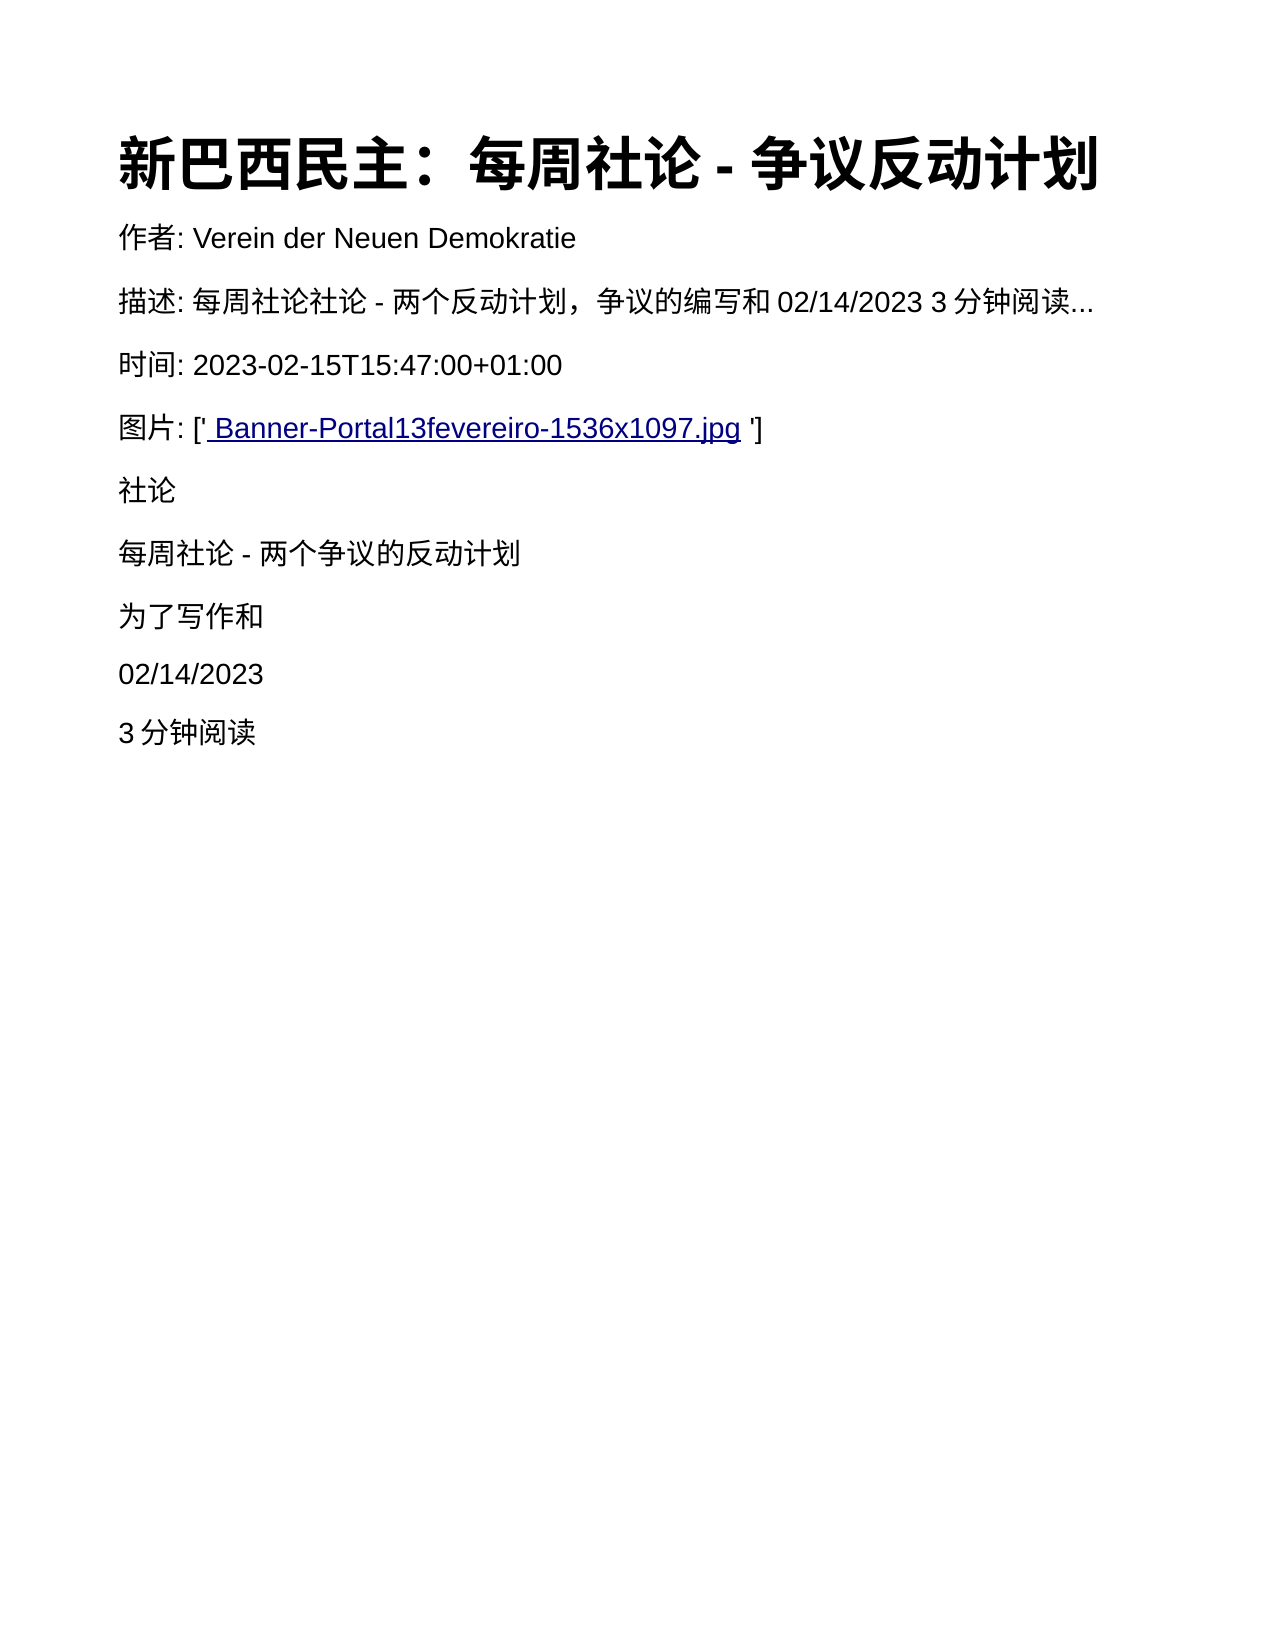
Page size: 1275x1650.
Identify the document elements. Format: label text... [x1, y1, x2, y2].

subtitle 新巴西民主：每周社论 - 争议反动计划 [118, 118, 1157, 203]
text 描述: 每周社论社论 - 两个反动计划，争议的编写和02/14/2023 3分钟阅读... [118, 278, 1157, 321]
text 时间: 2023-02-15T15:47:00+01:00 [118, 341, 1157, 384]
text 图片: [' Banner-Portal13fevereiro-1536x1097.jpg '] [118, 404, 1157, 447]
text 作者: Verein der Neuen Demokratie [118, 215, 1157, 257]
text 为了写作和 [118, 594, 1157, 636]
text 每周社论 - 两个争议的反动计划 [118, 531, 1157, 573]
text 3分钟阅读 [118, 710, 1157, 752]
text 02/14/2023 [118, 657, 1157, 691]
text 社论 [118, 468, 1157, 510]
